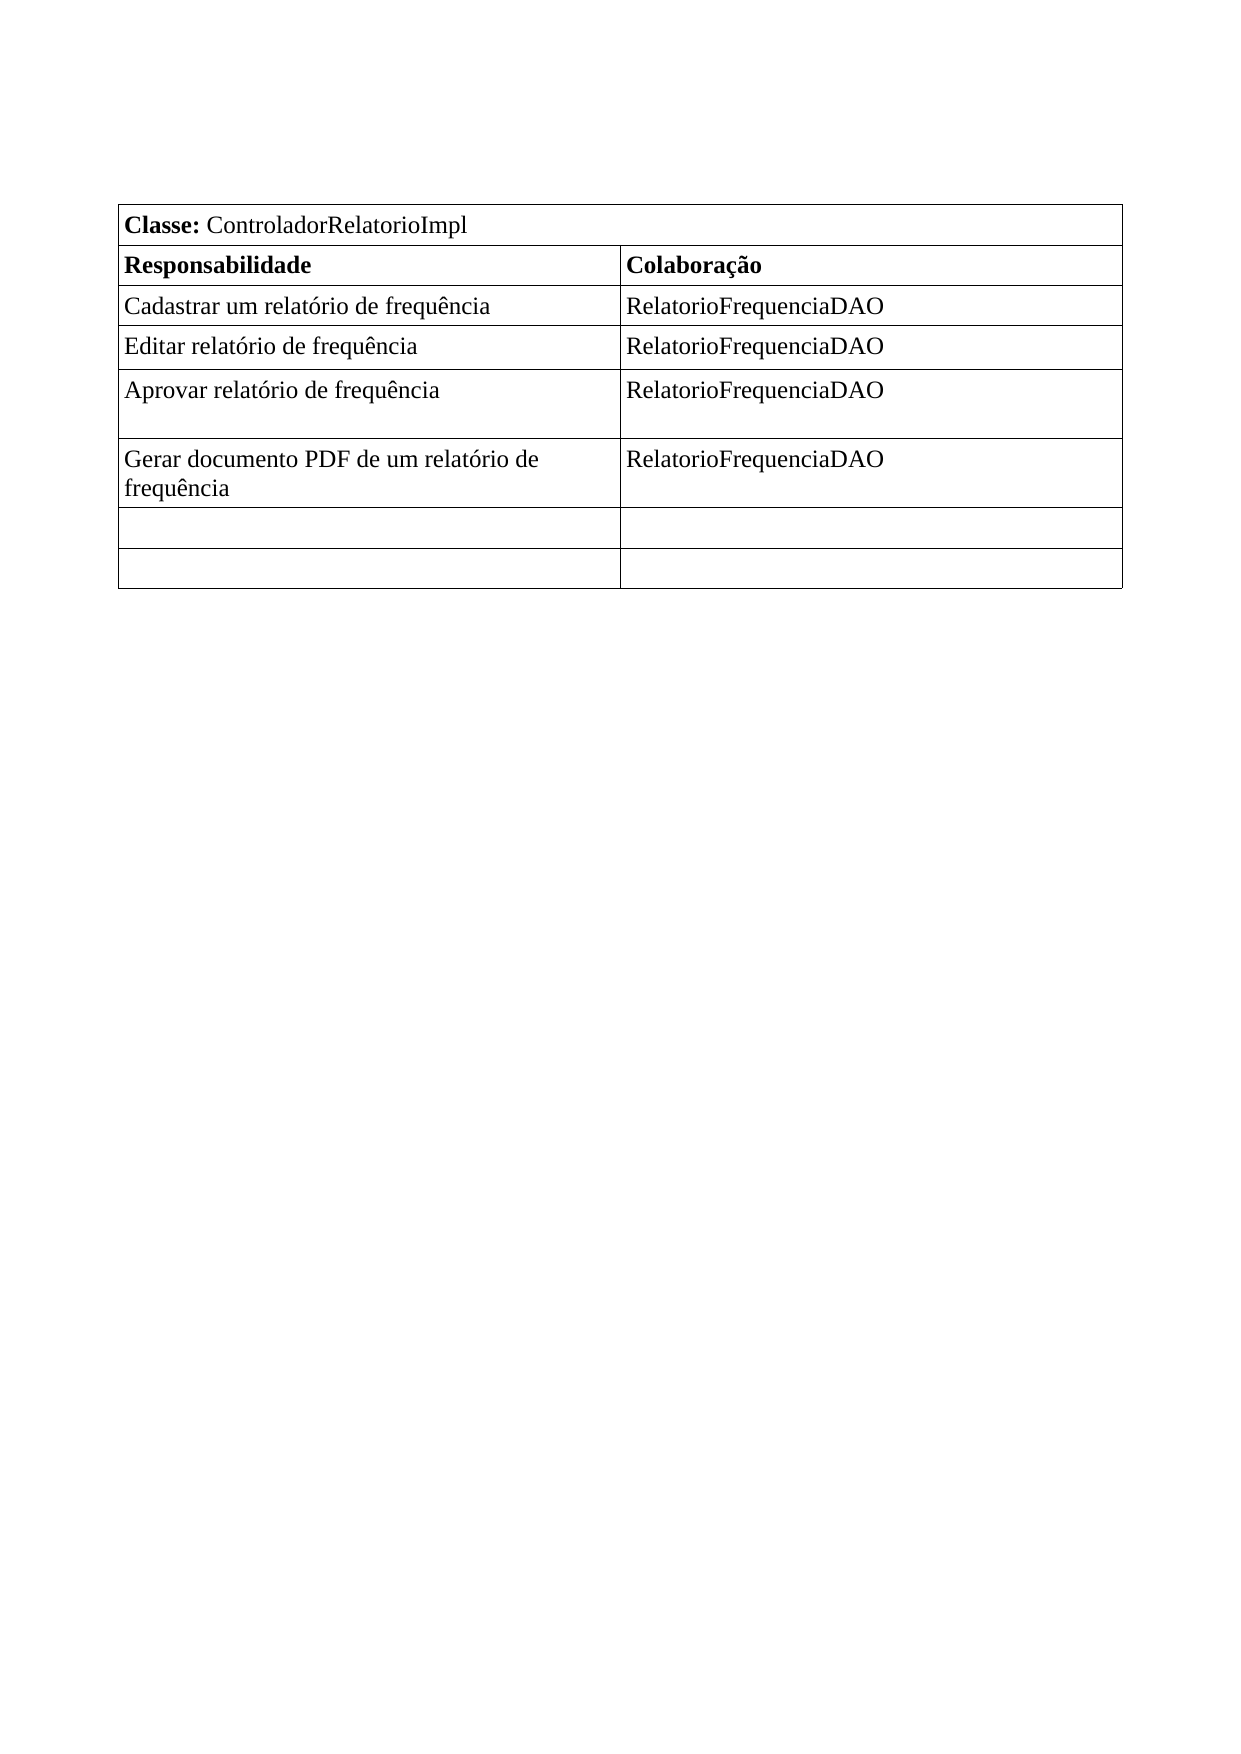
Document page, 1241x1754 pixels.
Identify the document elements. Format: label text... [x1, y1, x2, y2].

table_cell [119, 508, 620, 548]
table_header Classe: ControladorRelatorioImpl [119, 205, 1122, 245]
table_cell RelatorioFrequenciaDAO [621, 370, 1122, 438]
table_cell RelatorioFrequenciaDAO [621, 286, 1122, 325]
table_cell [119, 549, 620, 588]
table_cell Aprovar relatório de frequência [119, 370, 620, 438]
table_cell Cadastrar um relatório de frequência [119, 286, 620, 325]
table_cell Colaboração [621, 246, 1122, 285]
table_cell RelatorioFrequenciaDAO [621, 326, 1122, 369]
table_cell [621, 549, 1122, 588]
table_cell [621, 508, 1122, 548]
table_cell Responsabilidade [119, 246, 620, 285]
table_cell Gerar documento PDF de um relatório de frequência [119, 439, 620, 507]
table_cell Editar relatório de frequência [119, 326, 620, 369]
table_cell RelatorioFrequenciaDAO [621, 439, 1122, 507]
